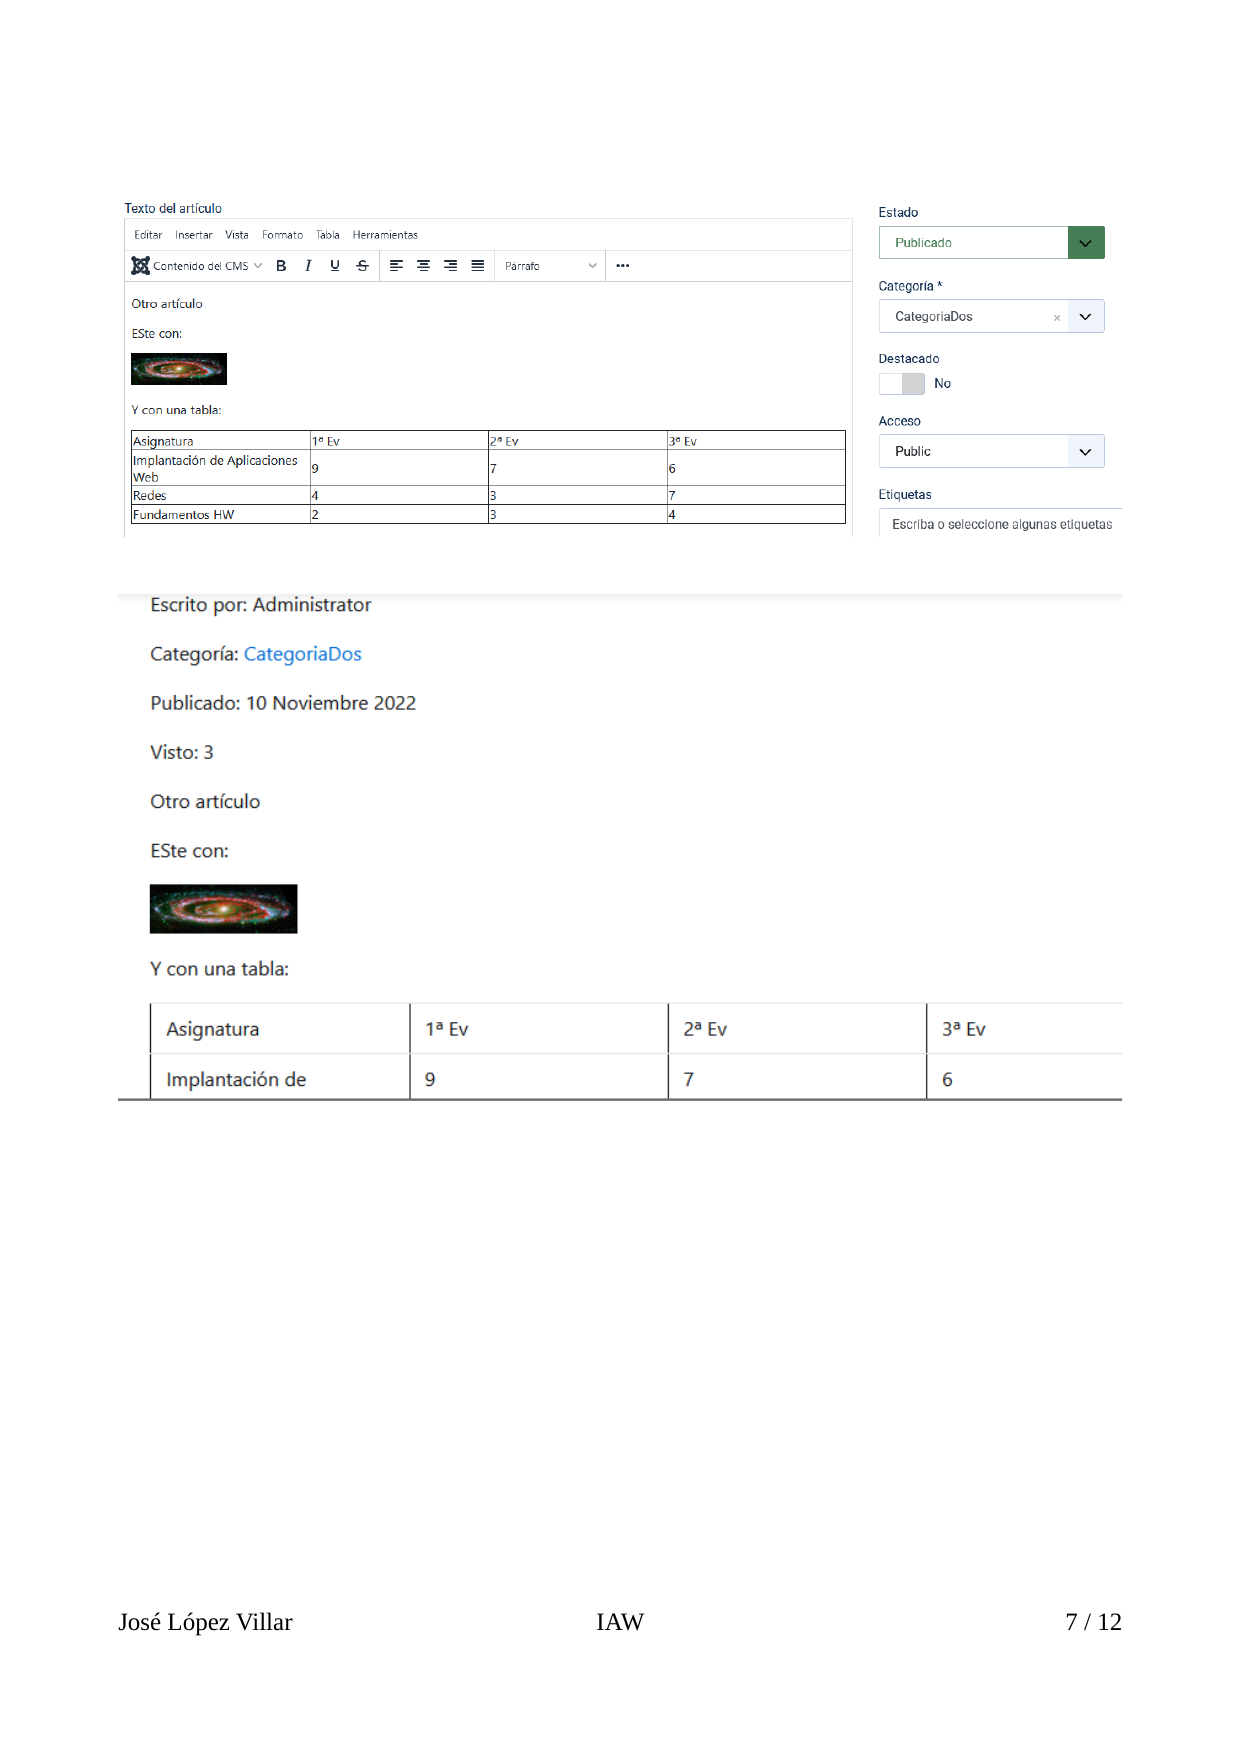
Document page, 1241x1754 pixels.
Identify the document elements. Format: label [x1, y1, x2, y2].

picture [118, 588, 1123, 1101]
picture [118, 187, 1123, 537]
